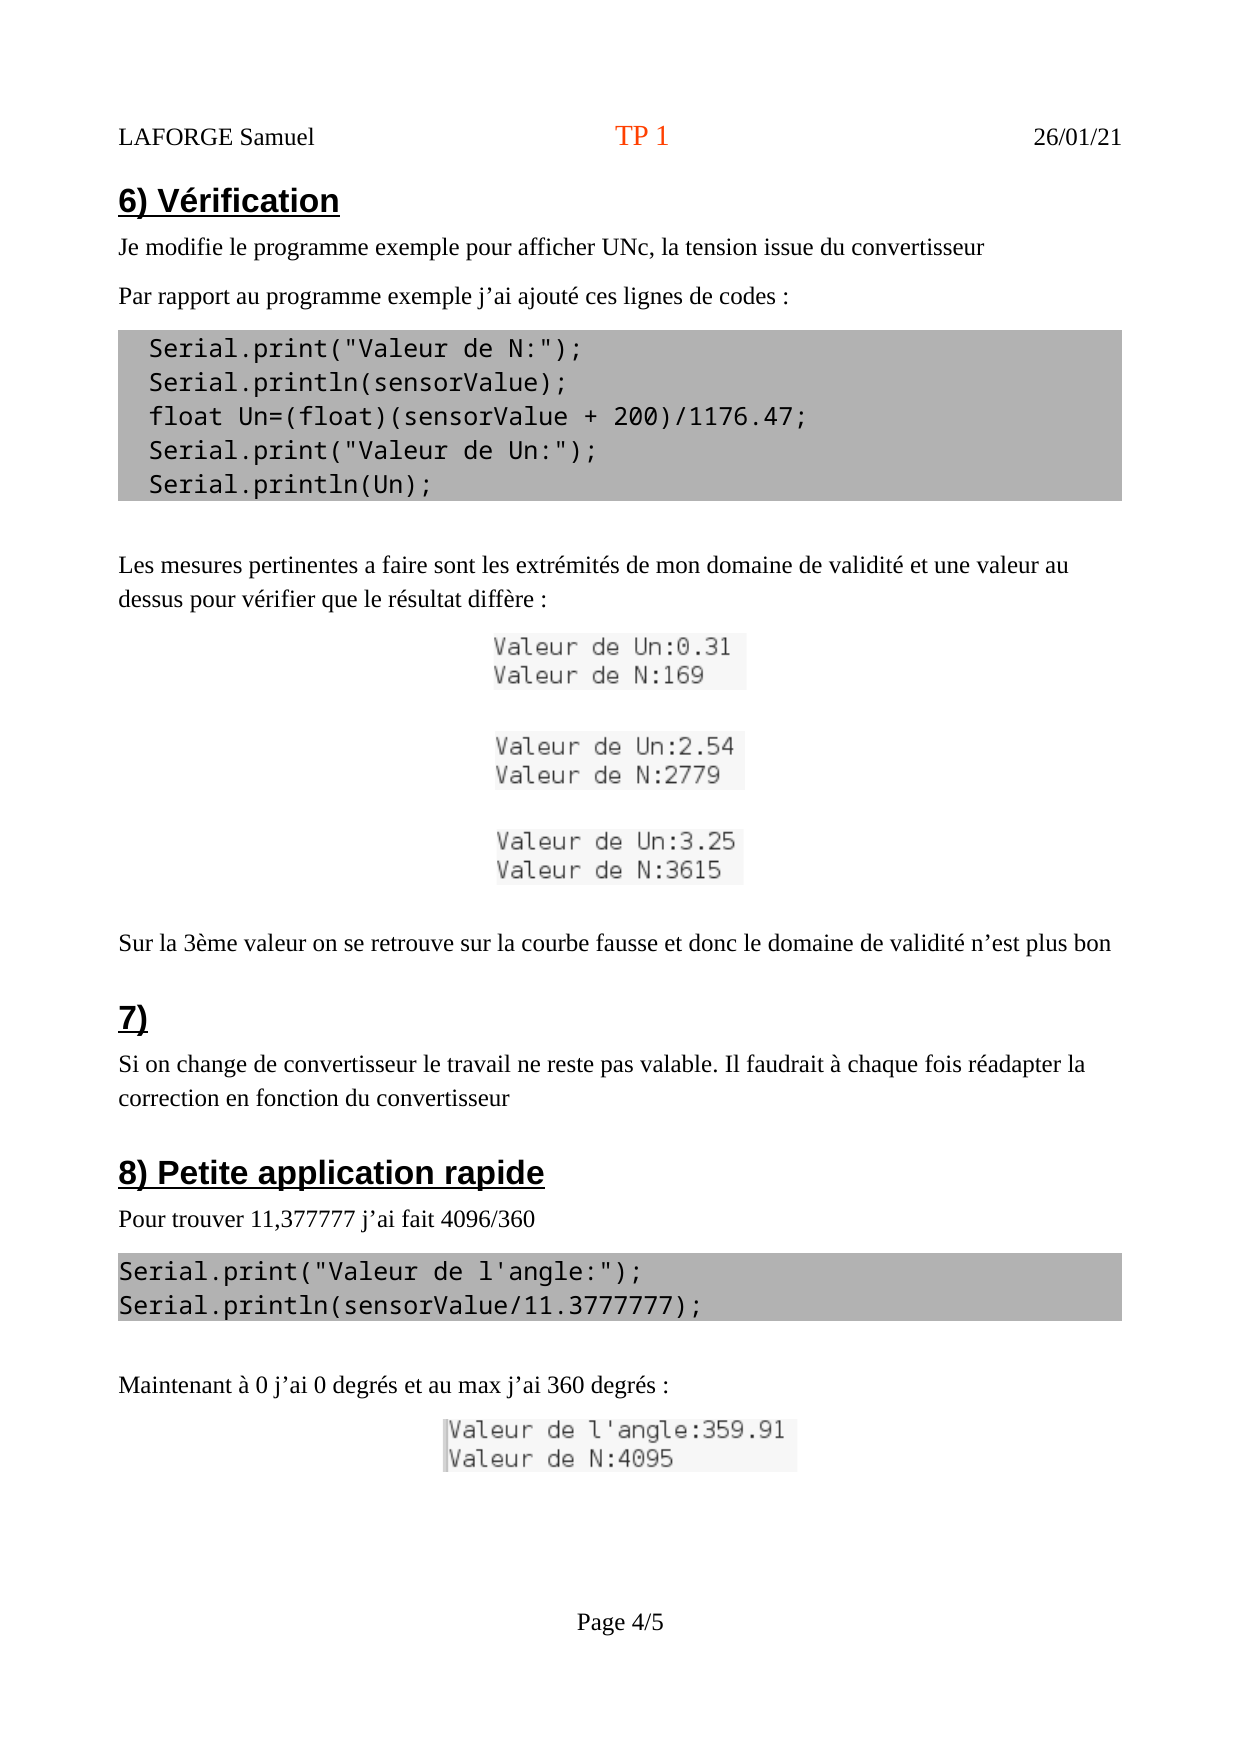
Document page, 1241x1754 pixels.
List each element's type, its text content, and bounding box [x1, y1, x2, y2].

text Serial.println(sensorValue); [118, 364, 1122, 398]
picture [496, 829, 744, 885]
subtitle 8) Petite application rapide [118, 1153, 1122, 1192]
text Serial.println(sensorValue/11.3777777); [118, 1287, 1122, 1321]
subtitle 7) [118, 998, 1122, 1036]
text Si on change de convertisseur le travail ne reste pas valable. Il faudrait à chaque fois réadapter la correction en fonction du convertisseur [118, 1049, 1122, 1112]
text Serial.print("Valeur de Un:"); [118, 433, 1122, 467]
picture [442, 1419, 798, 1472]
text Sur la 3ème valeur on se retrouve sur la courbe fausse et donc le domaine de validité n’est plus bon [118, 928, 1122, 956]
text Maintenant à 0 j’ai 0 degrés et au max j’ai 360 degrés : [118, 1371, 1122, 1399]
text Par rapport au programme exemple j’ai ajouté ces lignes de codes : [118, 281, 1122, 310]
text Je modifie le programme exemple pour afficher UNc, la tension issue du convertisseur [118, 232, 1122, 261]
picture [495, 731, 745, 790]
subtitle 6) Vérification [118, 181, 1122, 220]
text Serial.print("Valeur de l'angle:"); [118, 1253, 1122, 1287]
text Les mesures pertinentes a faire sont les extrémités de mon domaine de validité et une valeur au dessus pour vérifier que le résultat diffère : [118, 550, 1122, 613]
text Serial.print("Valeur de N:"); [118, 330, 1122, 364]
picture [493, 633, 747, 690]
text Pour trouver 11,377777 j’ai fait 4096/360 [118, 1204, 1122, 1233]
text Serial.println(Un); [118, 467, 1122, 501]
text float Un=(float)(sensorValue + 200)/1176.47; [118, 398, 1122, 433]
